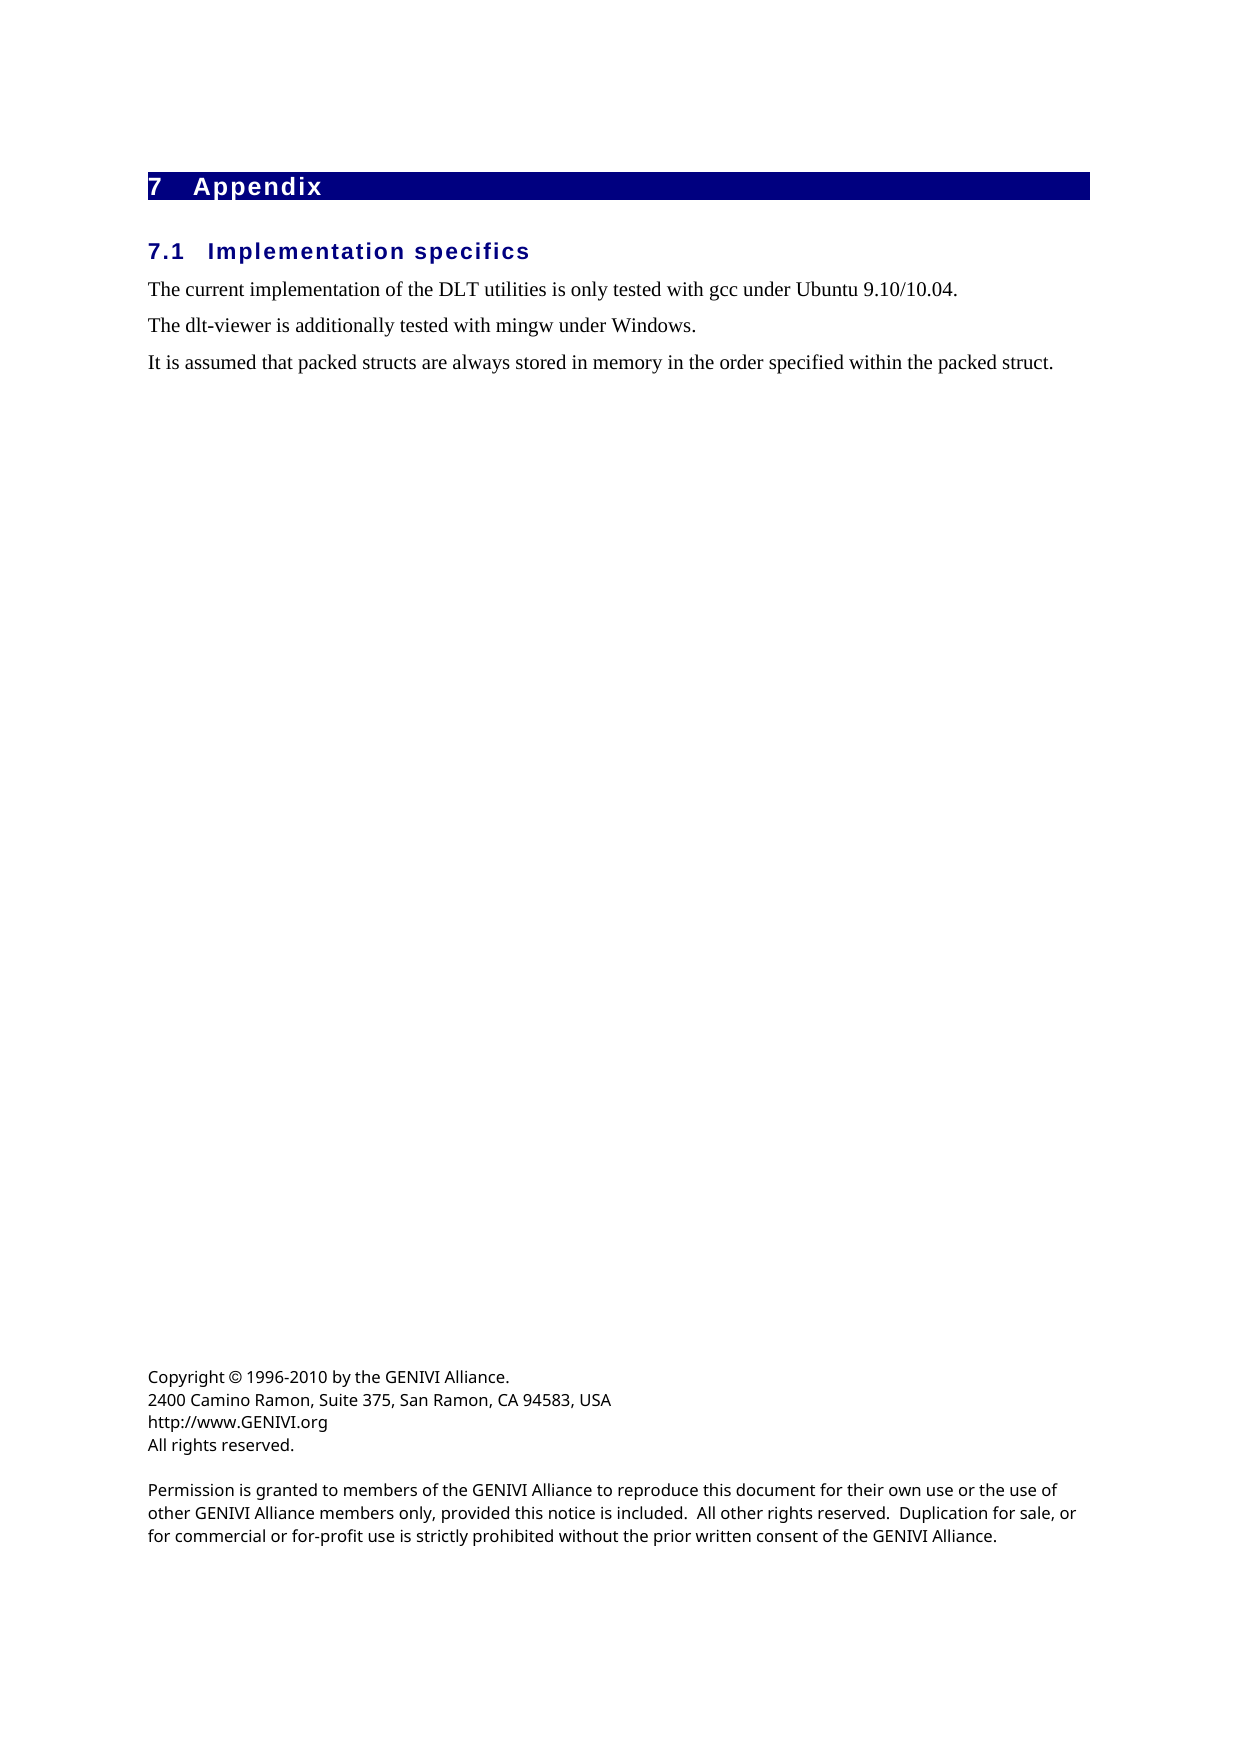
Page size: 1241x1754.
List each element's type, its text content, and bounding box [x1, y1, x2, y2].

subtitle Implementation specifics [148, 238, 1090, 264]
subtitle Appendix [148, 172, 1090, 200]
text The dlt-viewer is additionally tested with mingw under Windows. [148, 313, 1090, 337]
text It is assumed that packed structs are always stored in memory in the order specified within the packed struct. [148, 350, 1090, 374]
text The current implementation of the DLT utilities is only tested with gcc under Ubuntu 9.10/10.04. [148, 277, 1090, 301]
